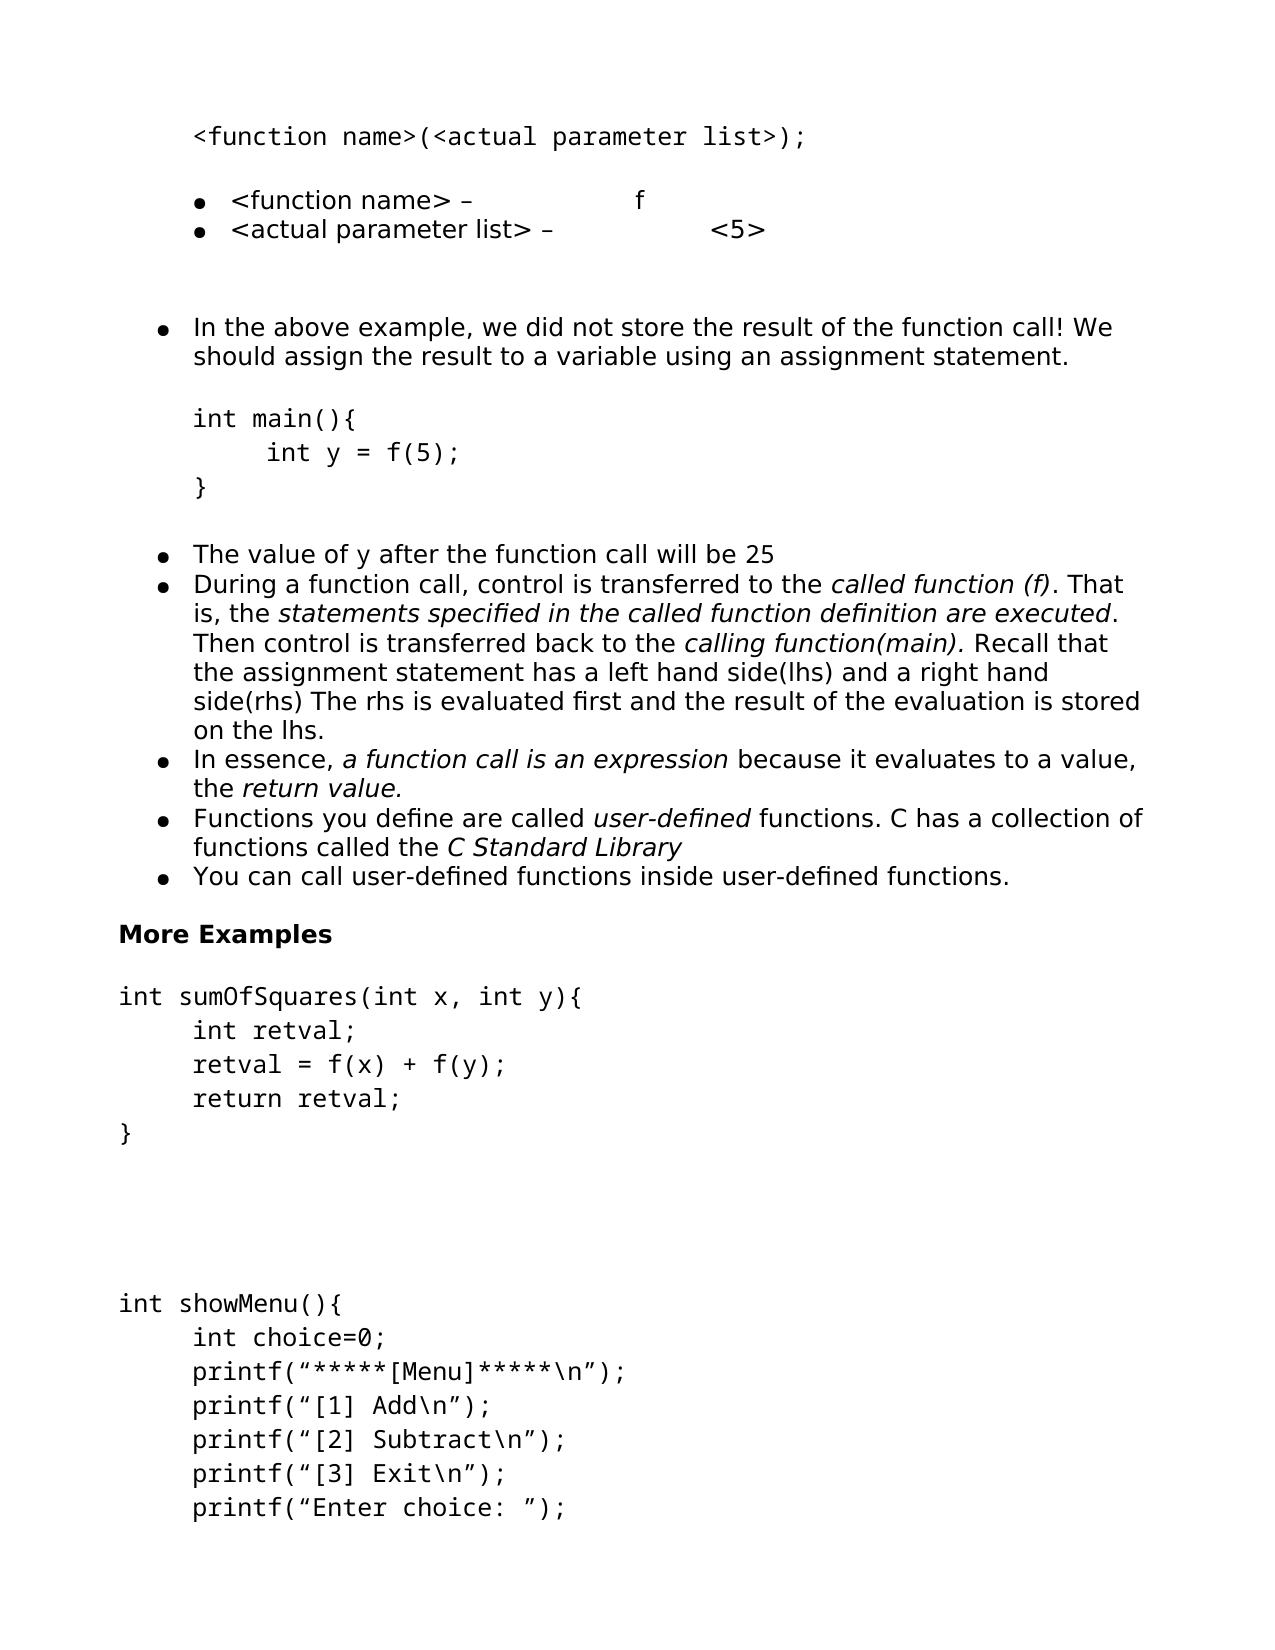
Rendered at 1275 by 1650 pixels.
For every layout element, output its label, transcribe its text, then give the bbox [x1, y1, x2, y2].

list The value of y after the function call will be 25 [156, 536, 1157, 571]
text <function name>(<actual parameter list>); [118, 118, 1157, 152]
text return retval; [118, 1081, 1157, 1115]
text printf(“*****[Menu]*****\n”); [118, 1353, 1157, 1388]
list You can call user-defined functions inside user-defined functions. [156, 862, 1157, 891]
list Functions you define are called user-defined functions. C has a collection of functions called the C Standard Library [156, 804, 1157, 862]
list In the above example, we did not store the result of the function call! We should assign the result to a variable using an assignment statement. [156, 313, 1157, 371]
text } [118, 1115, 1157, 1149]
list <actual parameter list> – <5> [192, 215, 1157, 244]
text retval = f(x) + f(y); [118, 1047, 1157, 1081]
text printf(“[3] Exit\n”); [118, 1456, 1157, 1490]
text printf(“[2] Subtract\n”); [118, 1422, 1157, 1456]
list } [156, 468, 1157, 502]
text int y = f(5); [118, 434, 1157, 468]
list In essence, a function call is an expression because it evaluates to a value, the return value. [156, 746, 1157, 804]
text int main(){ [118, 400, 1157, 434]
text int retval; [118, 1013, 1157, 1047]
text More Examples [118, 921, 1157, 950]
text int sumOfSquares(int x, int y){ [118, 979, 1157, 1013]
text int choice=0; [118, 1319, 1157, 1353]
list <function name> – f [192, 186, 1157, 215]
text printf(“[1] Add\n”); [118, 1388, 1157, 1422]
text int showMenu(){ [118, 1285, 1157, 1319]
list During a function call, control is transferred to the called function (f). That is, the statements specified in the called function definition are executed. Then control is transferred back to the calling function(main). Recall that the assignment statement has a left hand side(lhs) and a right hand side(rhs) The rhs is evaluated first and the result of the evaluation is stored on the lhs. [156, 571, 1157, 746]
text printf(“Enter choice: ”); [118, 1490, 1157, 1524]
